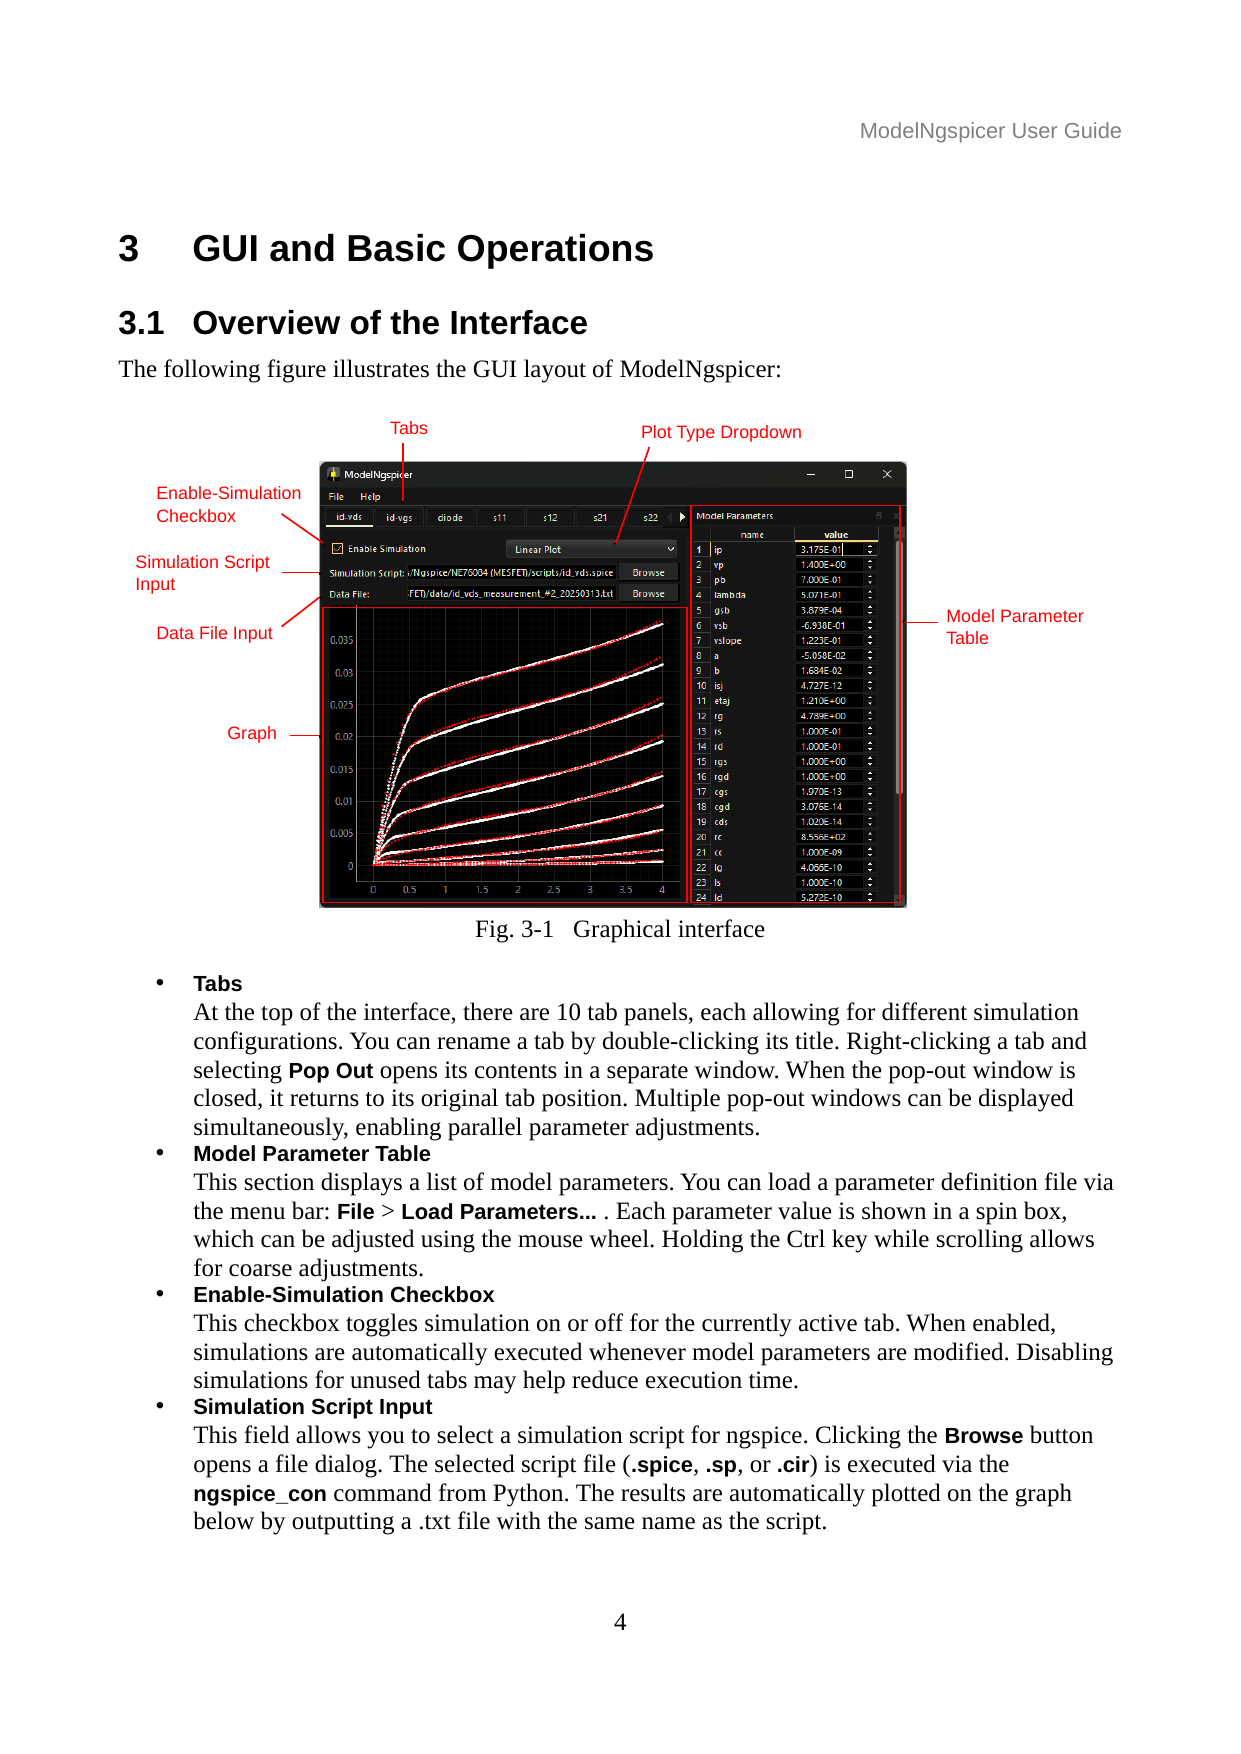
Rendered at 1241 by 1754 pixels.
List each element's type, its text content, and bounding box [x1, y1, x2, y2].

text The following figure illustrates the GUI layout of ModelNgspicer: [118, 354, 1122, 383]
text Fig. 3-1 Graphical interface [118, 411, 1122, 943]
list Tabs At the top of the interface, there are 10 tab panels, each allowing for different simulation configurations. You can rename a tab by double-clicking its title. Right-clicking a tab and selecting Pop Out opens its contents in a separate window. When the pop-out window is closed, it returns to its original tab position. Multiple pop-out windows can be displayed simultaneously, enabling parallel parameter adjustments. [156, 971, 1122, 1141]
list Model Parameter Table This section displays a list of model parameters. You can load a parameter definition file via the menu bar: File > Load Parameters... . Each parameter value is shown in a spin box, which can be adjusted using the mouse wheel. Holding the Ctrl key while scrolling allows for coarse adjustments. [156, 1141, 1122, 1282]
list Simulation Script Input This field allows you to select a simulation script for ngspice. Clicking the Browse button opens a file dialog. The selected script file (.spice, .sp, or .cir) is executed via the ngspice_con command from Python. The results are automatically plotted on the graph below by outputting a .txt file with the same name as the script. [156, 1394, 1122, 1535]
subtitle Overview of the Interface [118, 303, 1122, 341]
subtitle GUI and Basic Operations [118, 227, 1122, 270]
list Enable-Simulation Checkbox This checkbox toggles simulation on or off for the currently active tab. When enabled, simulations are automatically executed whenever model parameters are modified. Disabling simulations for unused tabs may help reduce execution time. [156, 1282, 1122, 1394]
